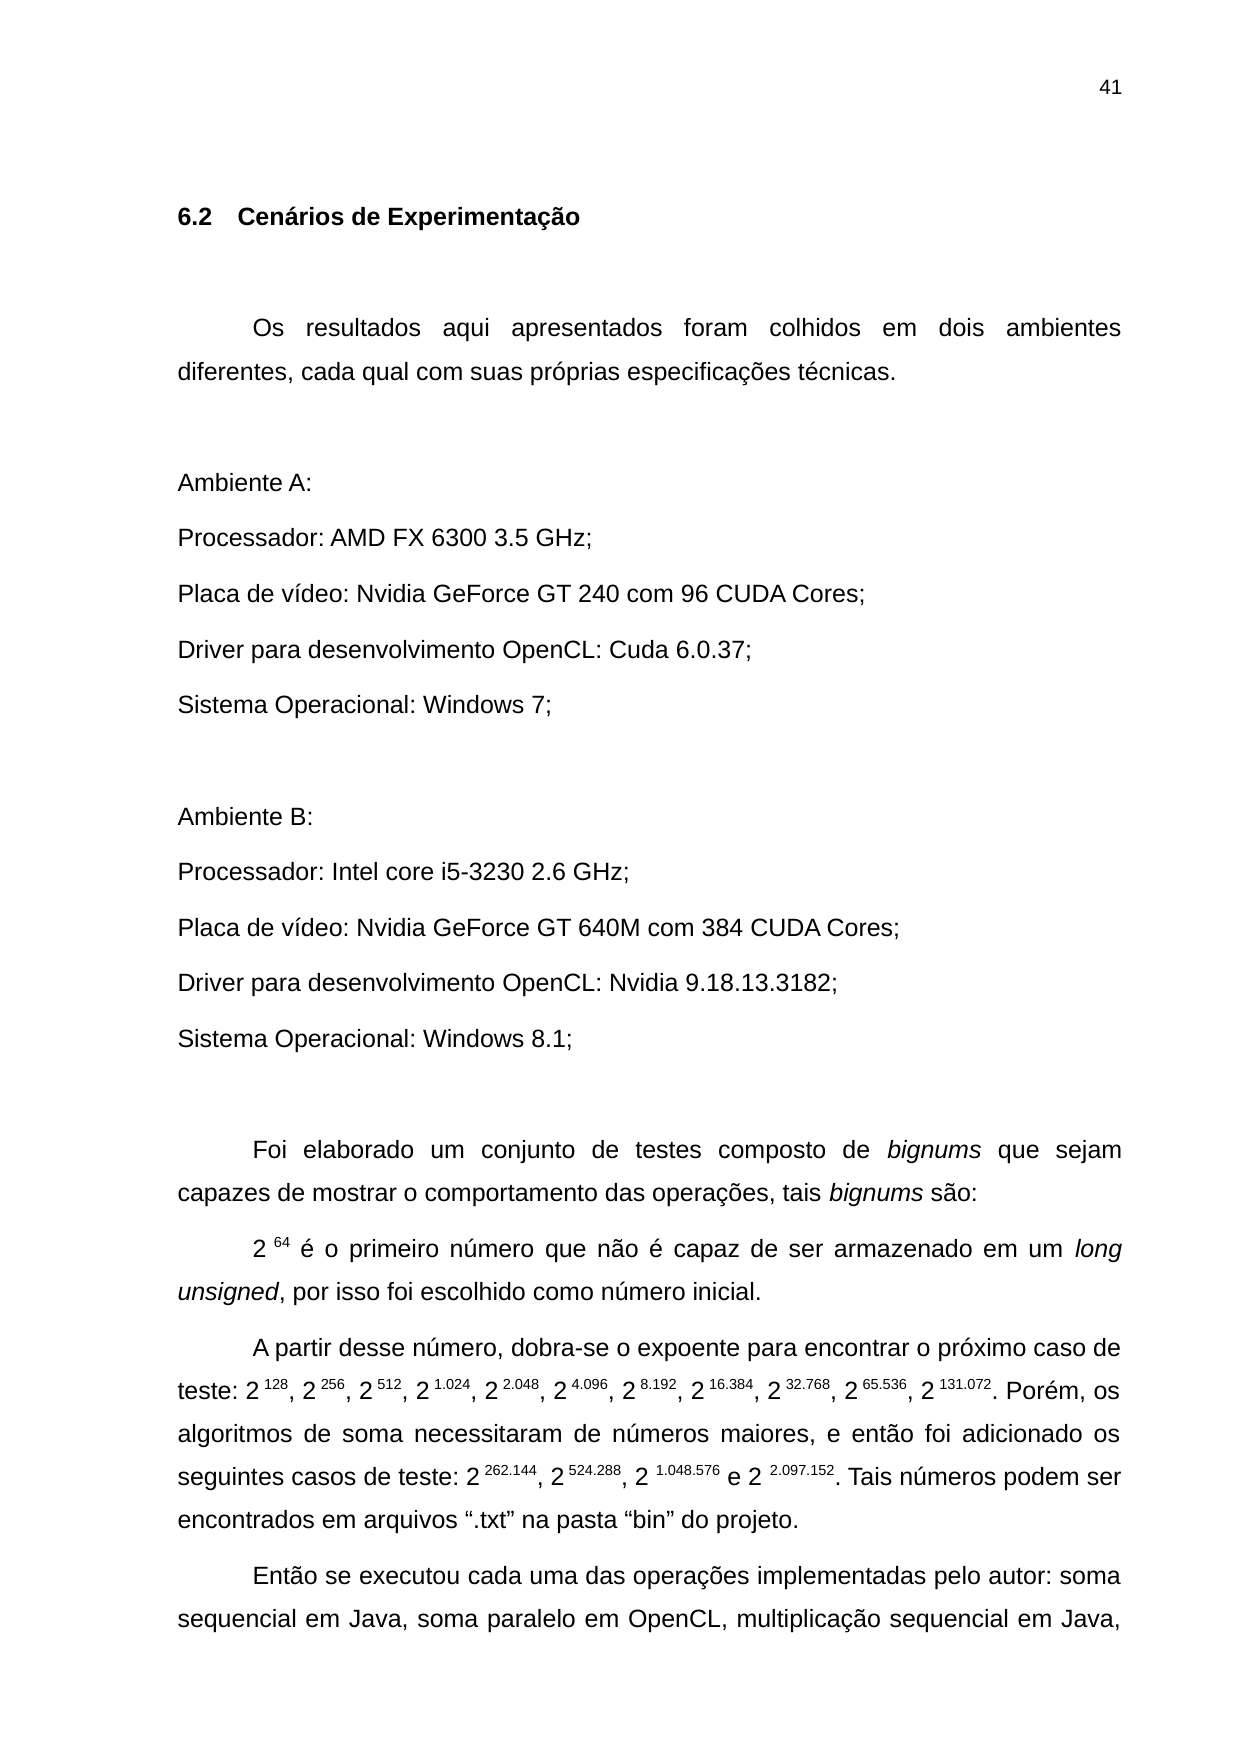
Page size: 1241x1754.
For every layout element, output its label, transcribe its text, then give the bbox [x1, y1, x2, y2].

text Ambiente B: [177, 802, 1122, 830]
text Placa de vídeo: Nvidia GeForce GT 240 com 96 CUDA Cores; [177, 579, 1122, 608]
text Ambiente A: [177, 468, 1122, 497]
text Processador: AMD FX 6300 3.5 GHz; [177, 523, 1122, 552]
text Placa de vídeo: Nvidia GeForce GT 640M com 384 CUDA Cores; [177, 913, 1122, 942]
text Sistema Operacional: Windows 7; [177, 690, 1122, 719]
text Os resultados aqui apresentados foram colhidos em dois ambientes diferentes, cada qual com suas próprias especificações técnicas. [177, 313, 1122, 385]
text 2 64 é o primeiro número que não é capaz de ser armazenado em um long unsigned, por isso foi escolhido como número inicial. [177, 1234, 1122, 1306]
text Então se executou cada uma das operações implementadas pelo autor: soma sequencial em Java, soma paralelo em OpenCL, multiplicação sequencial em Java, [177, 1561, 1122, 1633]
text Processador: Intel core i5-3230 2.6 GHz; [177, 857, 1122, 886]
text Driver para desenvolvimento OpenCL: Cuda 6.0.37; [177, 635, 1122, 663]
text Sistema Operacional: Windows 8.1; [177, 1024, 1122, 1053]
text Driver para desenvolvimento OpenCL: Nvidia 9.18.13.3182; [177, 968, 1122, 997]
text A partir desse número, dobra-se o expoente para encontrar o próximo caso de teste: 2 128, 2 256, 2 512, 2 1.024, 2 2.048, 2 4.096, 2 8.192, 2 16.384, 2 32.768, 2 65.536, 2 131.072. Porém, os algoritmos de soma necessitaram de números maiores, e então foi adicionado os seguintes casos de teste: 2 262.144, 2 524.288, 2 1.048.576 e 2 2.097.152. Tais números podem ser encontrados em arquivos “.txt” na pasta “bin” do projeto. [177, 1333, 1122, 1534]
text Foi elaborado um conjunto de testes composto de bignums que sejam capazes de mostrar o comportamento das operações, tais bignums são: [177, 1135, 1122, 1207]
subtitle 6.2 Cenários de Experimentação [177, 202, 1122, 231]
